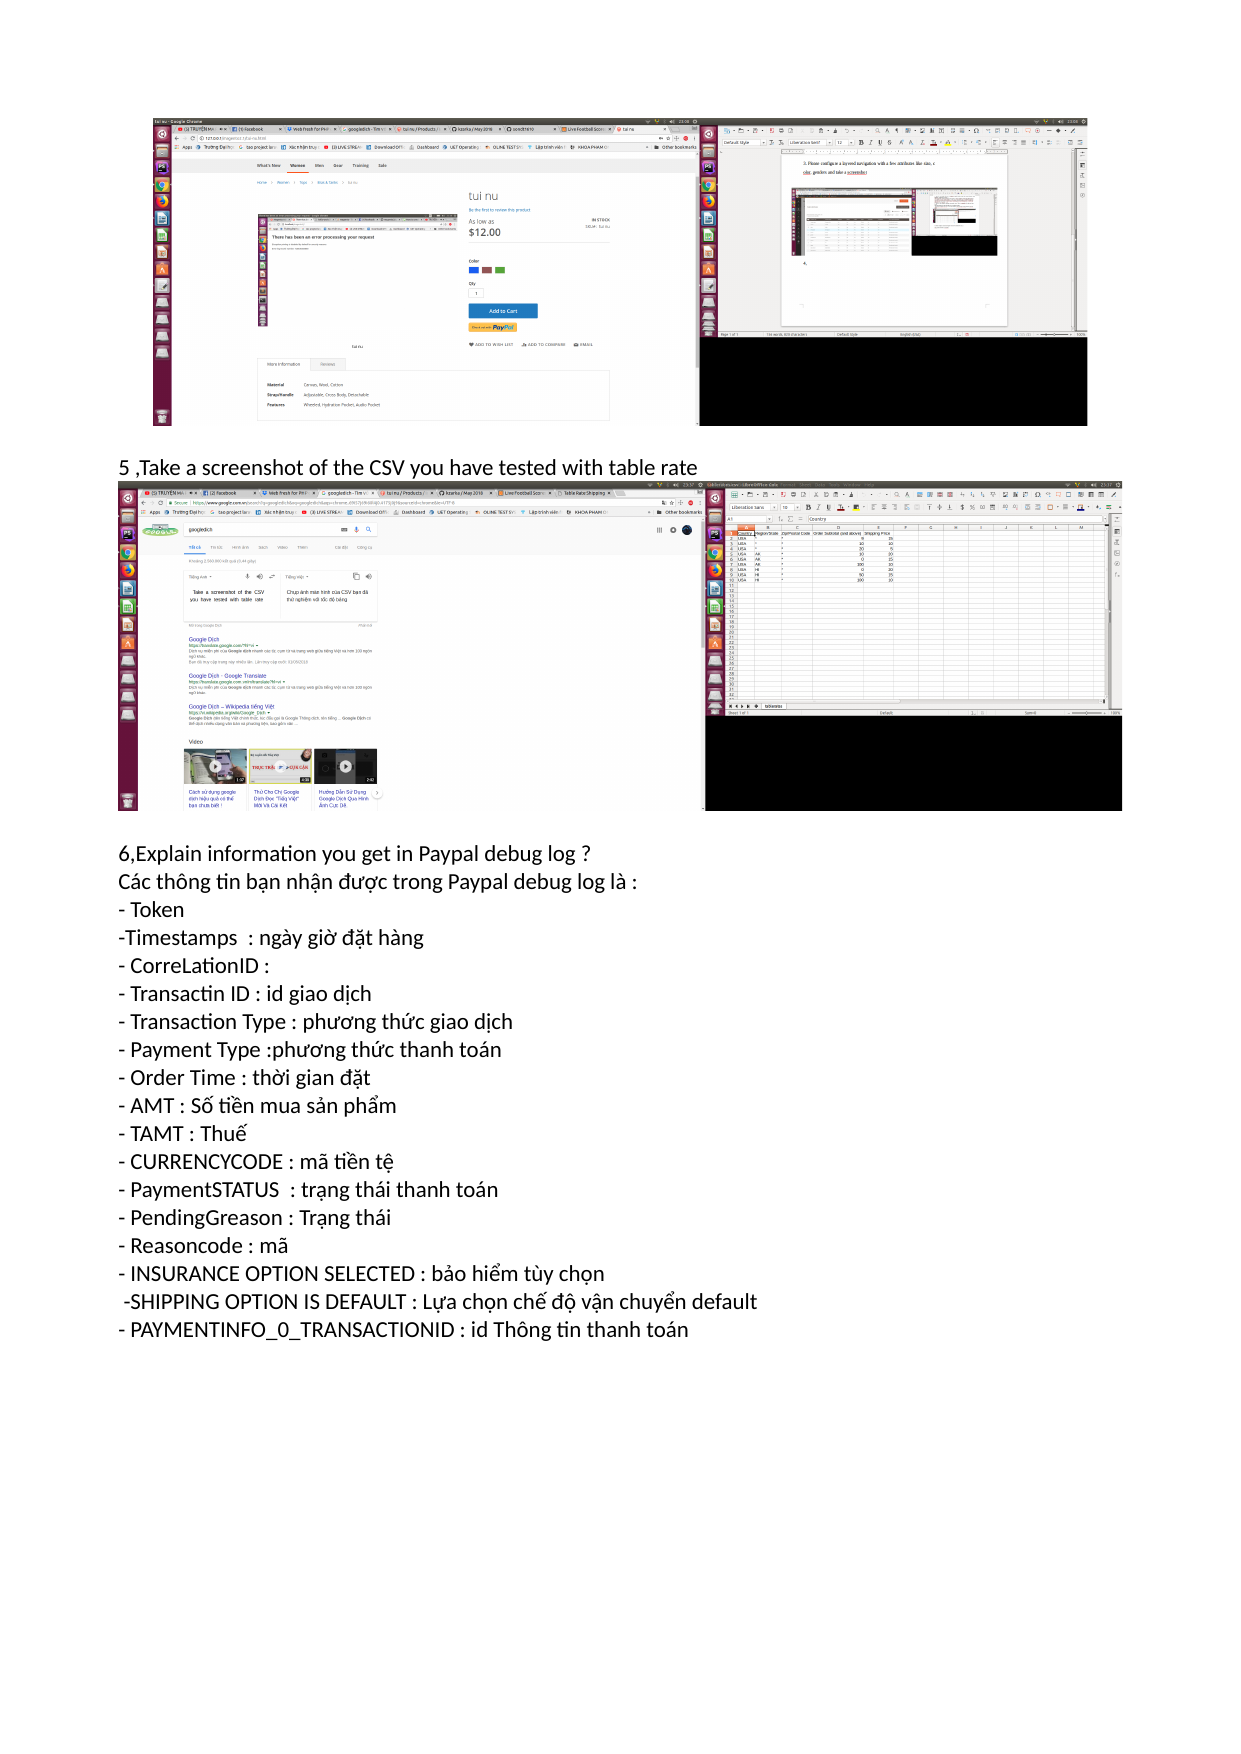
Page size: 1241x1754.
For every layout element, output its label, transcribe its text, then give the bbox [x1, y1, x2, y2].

text - INSURANCE OPTION SELECTED : bảo hiểm tùy chọn [118, 1259, 1122, 1287]
text -Timestamps : ngày giờ đặt hàng [118, 923, 1122, 951]
text - Token [118, 895, 1122, 923]
text - PendingGreason : Trạng thái [118, 1203, 1122, 1231]
text - AMT : Số tiền mua sản phẩm [118, 1091, 1122, 1119]
text - Order Time : thời gian đặt [118, 1063, 1122, 1091]
text - Payment Type :phương thức thanh toán [118, 1035, 1122, 1063]
text - Transaction Type : phương thức giao dịch [118, 1007, 1122, 1035]
text - PaymentSTATUS : trạng thái thanh toán [118, 1175, 1122, 1203]
text 5 ,Take a screenshot of the CSV you have tested with table rate [118, 453, 1122, 481]
picture [118, 481, 1123, 811]
text - Reasoncode : mã [118, 1231, 1122, 1259]
text - CorreLationID : [118, 951, 1122, 979]
text - CURRENCYCODE : mã tiền tệ [118, 1147, 1122, 1175]
text Các thông tin bạn nhận được trong Paypal debug log là : [118, 867, 1122, 895]
text - Transactin ID : id giao dịch [118, 979, 1122, 1007]
text - PAYMENTINFO_0_TRANSACTIONID : id Thông tin thanh toán [118, 1315, 1122, 1343]
text 6,Explain information you get in Paypal debug log ? [118, 839, 1122, 867]
text -SHIPPING OPTION IS DEFAULT : Lựa chọn chế độ vận chuyển default [118, 1287, 1122, 1315]
picture [153, 118, 1088, 426]
text - TAMT : Thuế [118, 1119, 1122, 1147]
